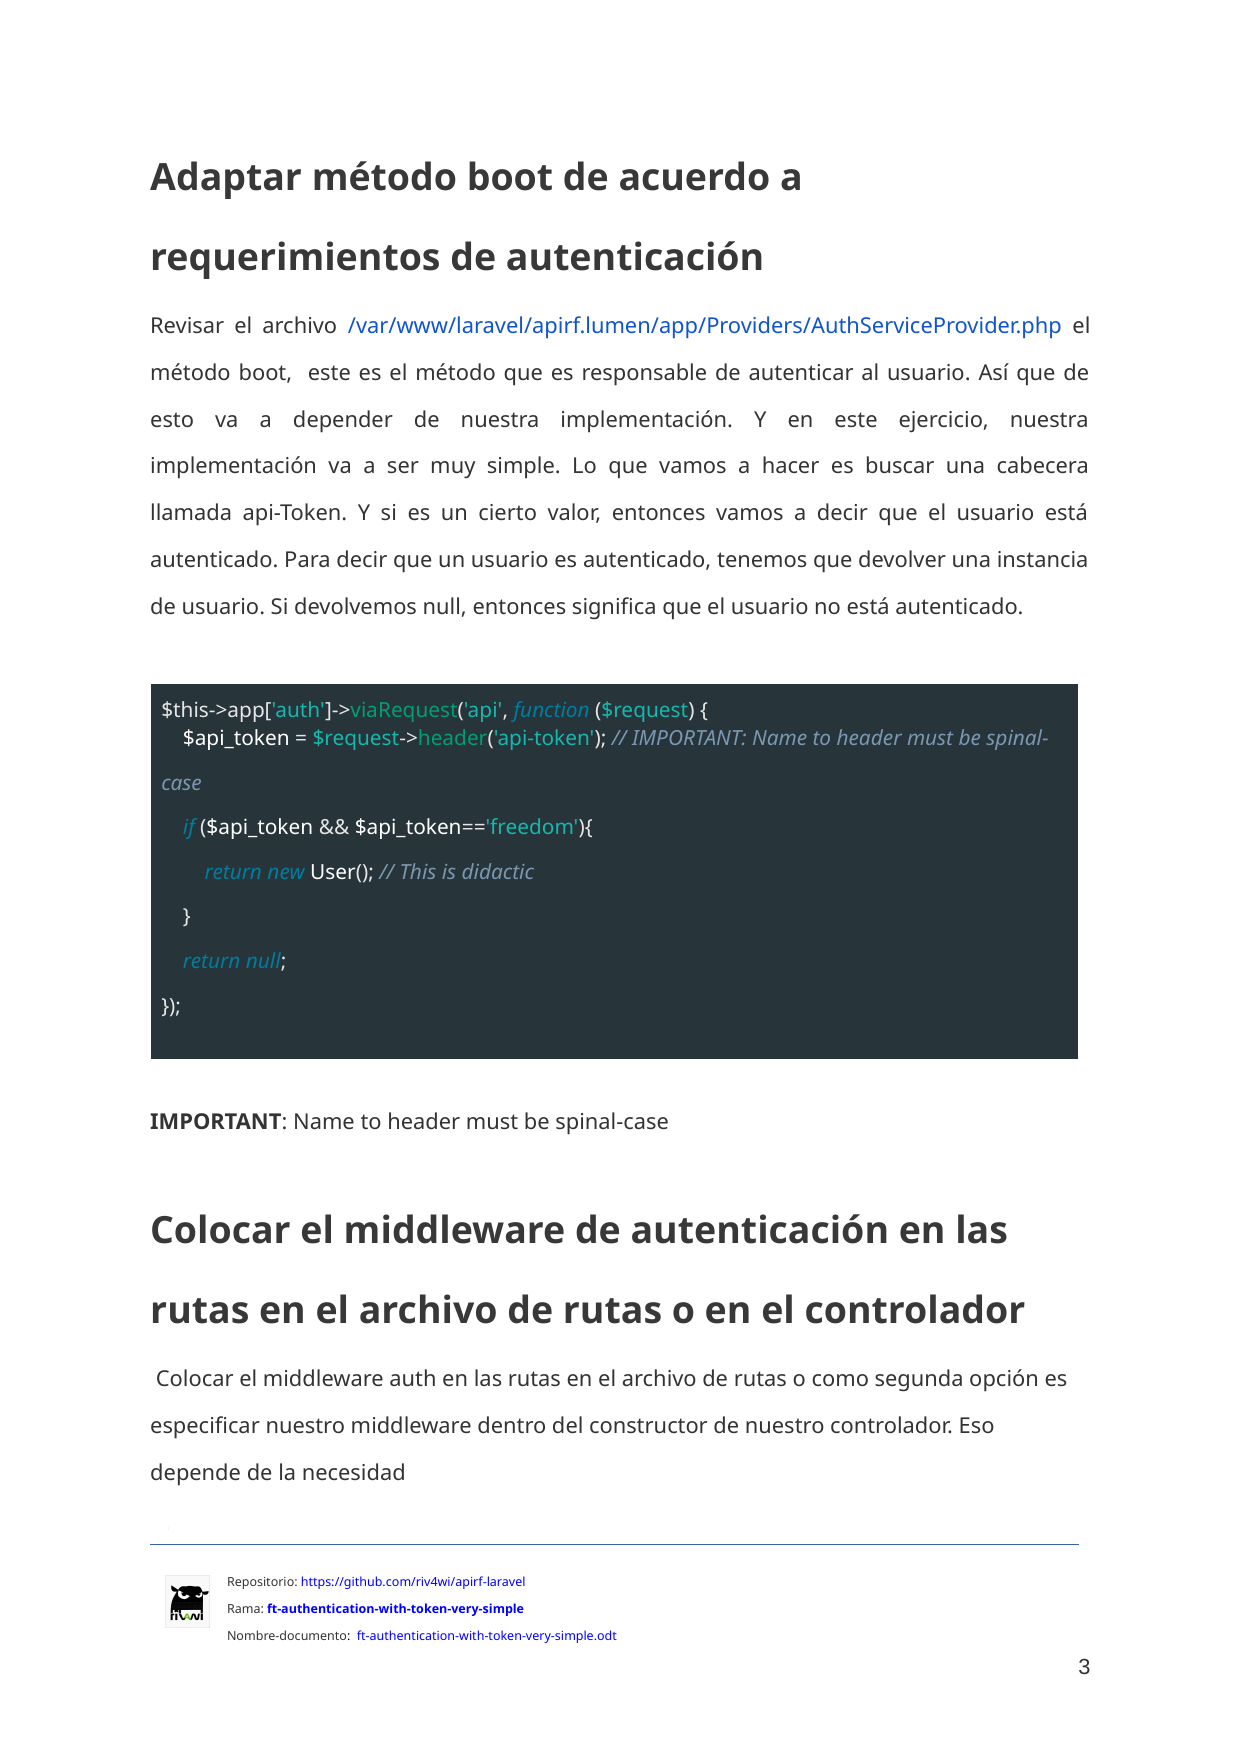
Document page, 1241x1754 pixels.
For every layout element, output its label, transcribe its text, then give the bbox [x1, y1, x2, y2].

text Revisar el archivo /var/www/laravel/apirf.lumen/app/Providers/AuthServiceProvider.php el método boot, este es el método que es responsable de autenticar al usuario. Así que de esto va a depender de nuestra implementación. Y en este ejercicio, nuestra implementación va a ser muy simple. Lo que vamos a hacer es buscar una cabecera llamada api-Token. Y si es un cierto valor, entonces vamos a decir que el usuario está autenticado. Para decir que un usuario es autenticado, tenemos que devolver una instancia de usuario. Si devolvemos null, entonces significa que el usuario no está autenticado. [150, 310, 1090, 621]
picture [165, 1575, 210, 1628]
text IMPORTANT: Name to header must be spinal-case [150, 1106, 1090, 1136]
subtitle Colocar el middleware de autenticación en las rutas en el archivo de rutas o en el controlador [150, 1203, 1090, 1334]
text Colocar el middleware auth en las rutas en el archivo de rutas o como segunda opción es especificar nuestro middleware dentro del constructor de nuestro controlador. Eso depende de la necesidad [150, 1363, 1090, 1486]
subtitle Adaptar método boot de acuerdo a requerimientos de autenticación [150, 150, 1090, 281]
table_header $this->app['auth']->viaRequest('api', function ($request) { $api_token = $request->header('api-token'); // IMPORTANT: Name to header must be spinal-case if ($api_token && $api_token=='freedom'){ return new User(); // This is didactic } return null; }); [151, 684, 1078, 1059]
